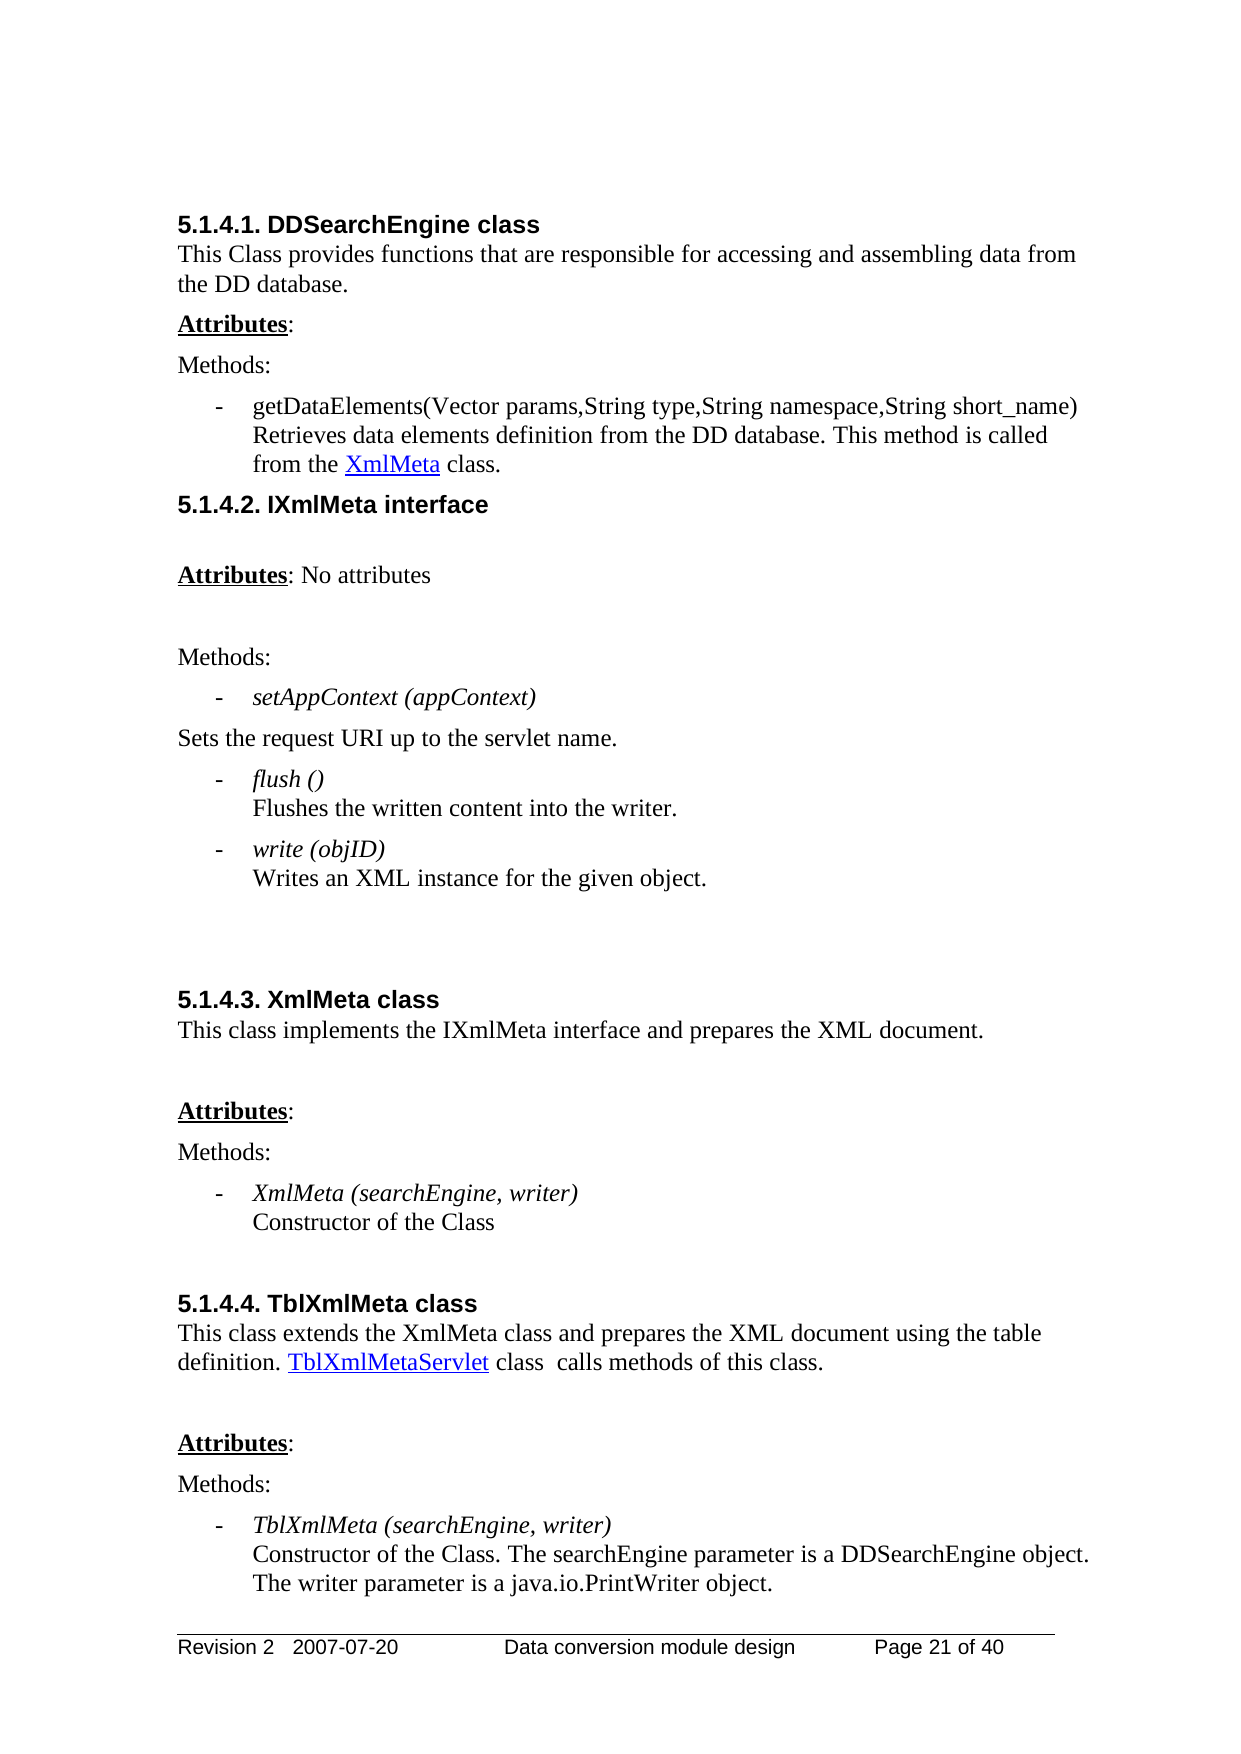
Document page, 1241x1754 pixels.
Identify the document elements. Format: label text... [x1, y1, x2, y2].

text Methods: [177, 1469, 1092, 1498]
text This Class provides functions that are responsible for accessing and assembling data from the DD database. [177, 239, 1092, 297]
subtitle IXmlMeta interface [177, 490, 1092, 519]
text Methods: [177, 1137, 1092, 1166]
text Attributes: No attributes [177, 560, 1092, 589]
list getDataElements(Vector params,String type,String namespace,String short_name) Retrieves data elements definition from the DD database. This method is called from the XmlMeta class. [215, 391, 1092, 478]
subtitle DDSearchEngine class [177, 210, 1092, 239]
list flush () Flushes the written content into the writer. [215, 764, 1092, 822]
text Attributes: [177, 1428, 1092, 1457]
list setAppContext (appContext) [215, 682, 1092, 711]
text Methods: [177, 350, 1092, 379]
text Sets the request URI up to the servlet name. [177, 723, 1092, 752]
subtitle TblXmlMeta class [177, 1288, 1092, 1318]
text Attributes: [177, 309, 1092, 338]
subtitle XmlMeta class [177, 985, 1092, 1014]
text This class implements the IXmlMeta interface and prepares the XML document. [177, 1014, 1092, 1043]
text This class extends the XmlMeta class and prepares the XML document using the table definition. TblXmlMetaServlet class calls methods of this class. [177, 1318, 1092, 1376]
list write (objID) Writes an XML instance for the given object. [215, 834, 1092, 892]
text Methods: [177, 641, 1092, 671]
text Attributes: [177, 1096, 1092, 1125]
list TblXmlMeta (searchEngine, writer) Constructor of the Class. The searchEngine parameter is a DDSearchEngine object. The writer parameter is a java.io.PrintWriter object. [215, 1510, 1092, 1597]
list XmlMeta (searchEngine, writer) Constructor of the Class [215, 1178, 1092, 1236]
